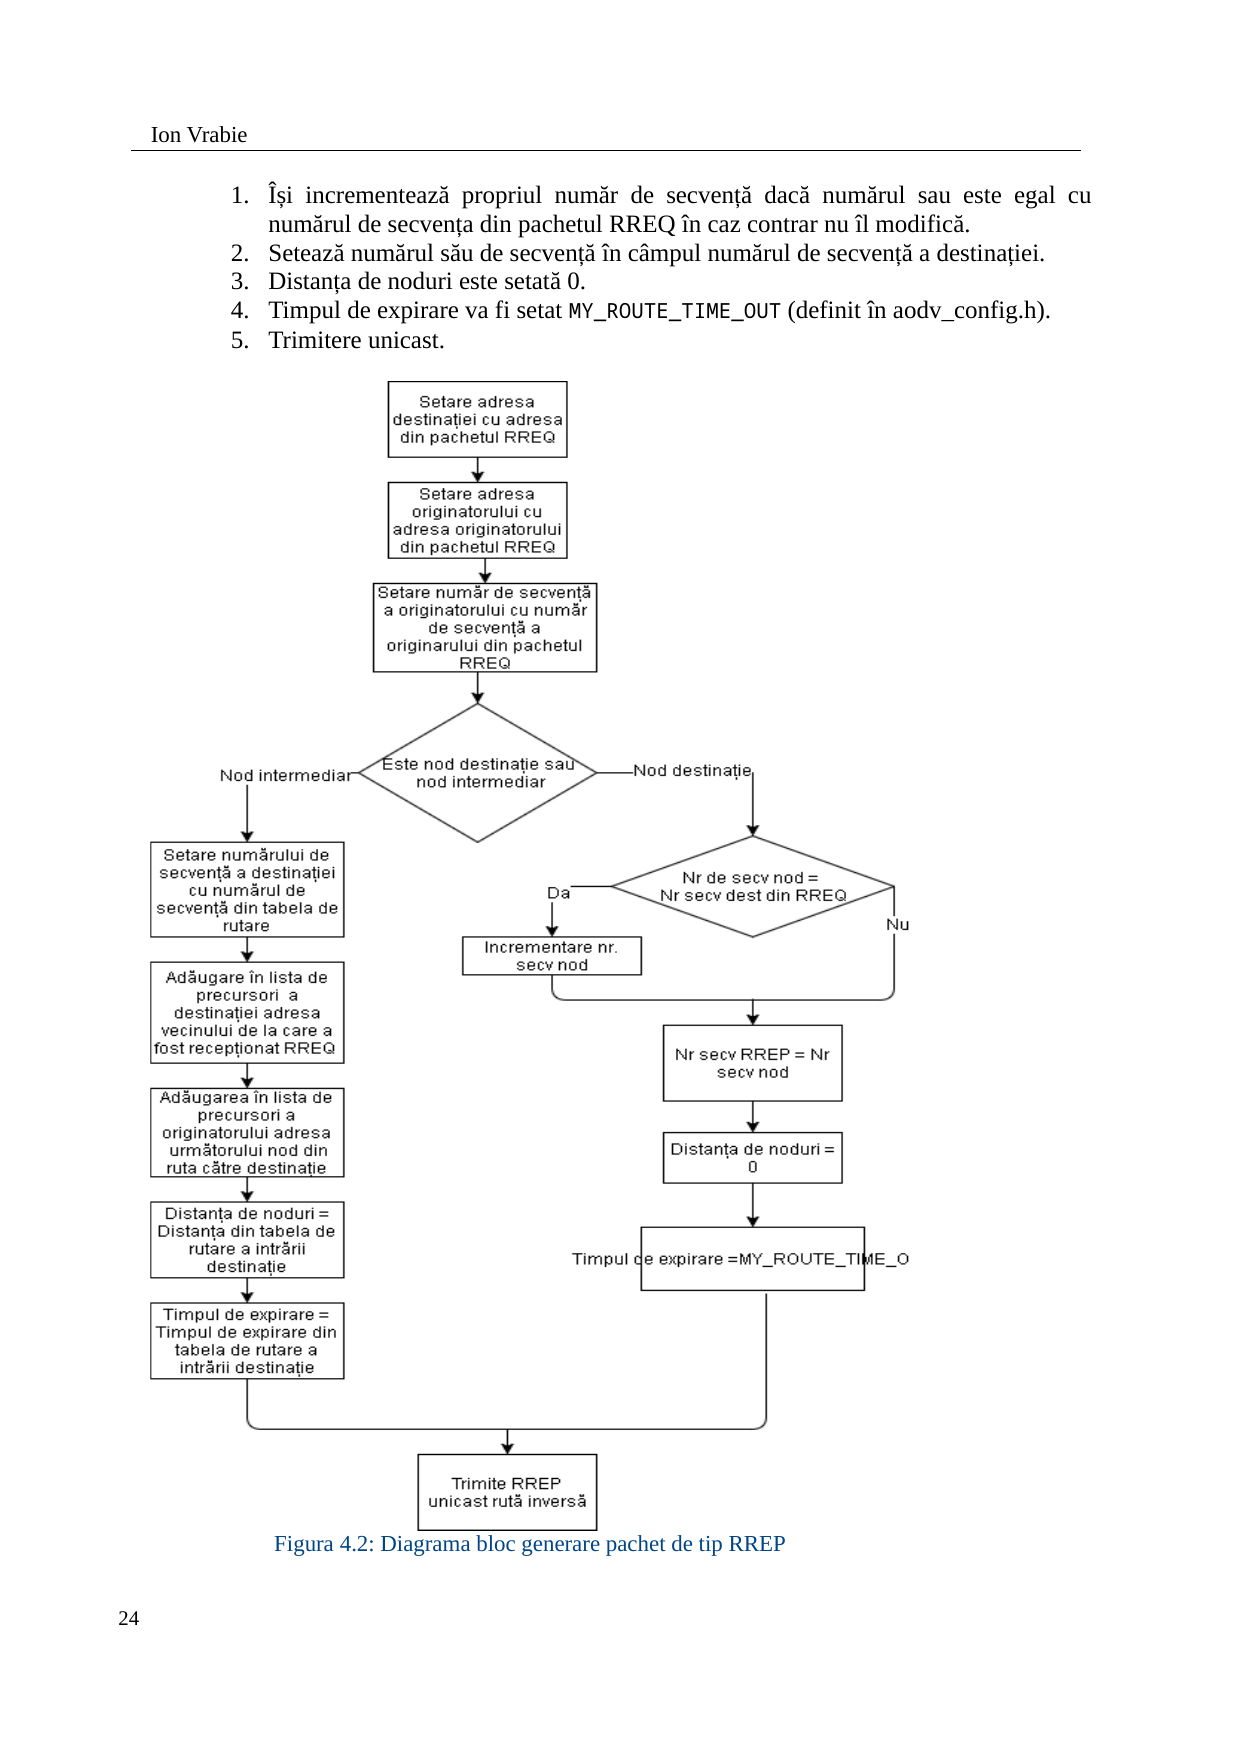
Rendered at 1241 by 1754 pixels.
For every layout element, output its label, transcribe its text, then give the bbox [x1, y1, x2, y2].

list Figura 4.2: Diagrama bloc generare pachet de tip RREP [150, 1531, 910, 1557]
list Setează numărul său de secvență în câmpul numărul de secvență a destinației. [231, 238, 1093, 266]
list [150, 1557, 910, 1586]
list Distanța de noduri este setată 0. [231, 266, 1093, 295]
list Timpul de expirare va fi setat MY_ROUTE_TIME_OUT (definit în aodv_config.h). [231, 295, 1093, 325]
list Trimitere unicast. [231, 325, 1093, 353]
list Își incrementează propriul număr de secvență dacă numărul sau este egal cu numărul de secvența din pachetul RREQ în caz contrar nu îl modifică. [231, 180, 1093, 238]
picture [150, 381, 910, 1531]
